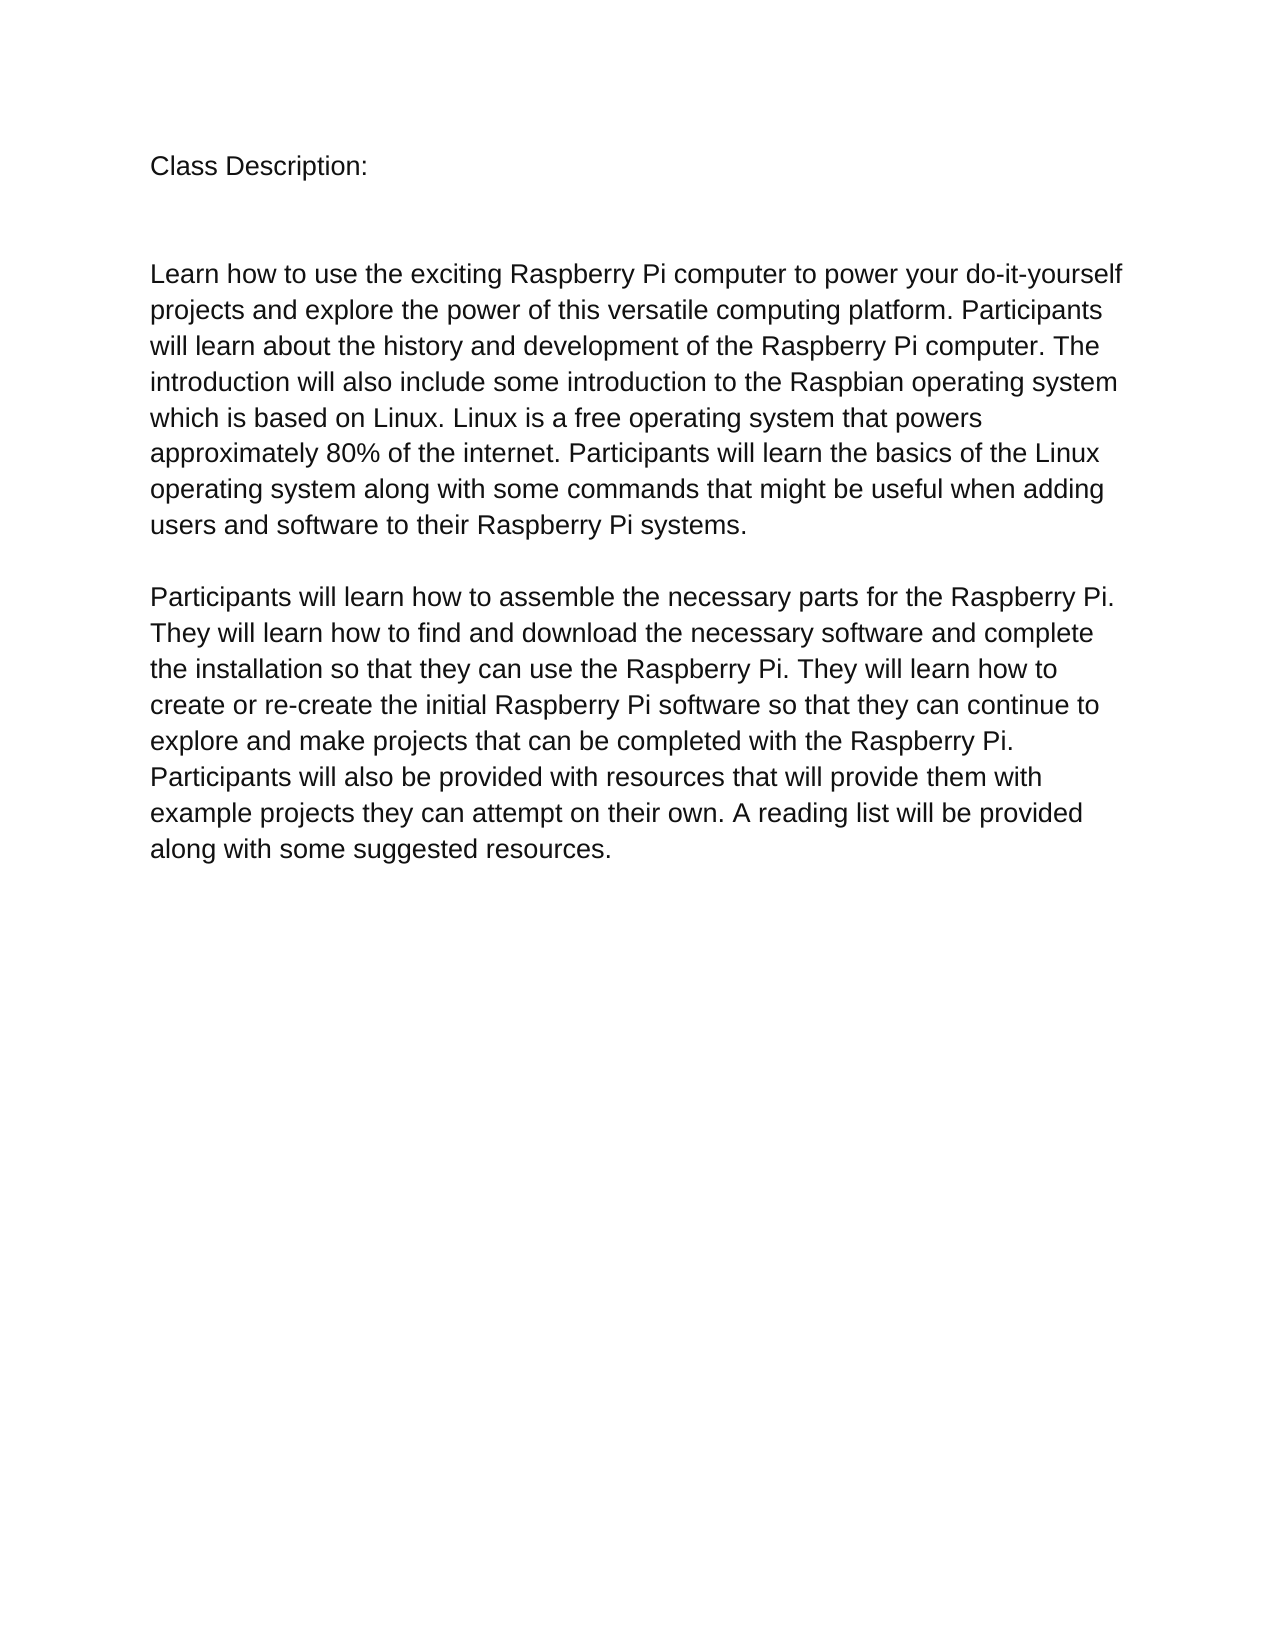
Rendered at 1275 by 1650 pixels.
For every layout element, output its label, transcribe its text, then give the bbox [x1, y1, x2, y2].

text Learn how to use the exciting Raspberry Pi computer to power your do-it-yourself projects and explore the power of this versatile computing platform. Participants will learn about the history and development of the Raspberry Pi computer. The introduction will also include some introduction to the Raspbian operating system which is based on Linux. Linux is a free operating system that powers approximately 80% of the internet. Participants will learn the basics of the Linux operating system along with some commands that might be useful when adding users and software to their Raspberry Pi systems. [150, 258, 1125, 541]
text Participants will learn how to assemble the necessary parts for the Raspberry Pi. They will learn how to find and download the necessary software and complete the installation so that they can use the Raspberry Pi. They will learn how to create or re-create the initial Raspberry Pi software so that they can continue to explore and make projects that can be completed with the Raspberry Pi. Participants will also be provided with resources that will provide them with example projects they can attempt on their own. A reading list will be provided along with some suggested resources. [150, 581, 1125, 864]
text Class Description: [150, 150, 1125, 181]
